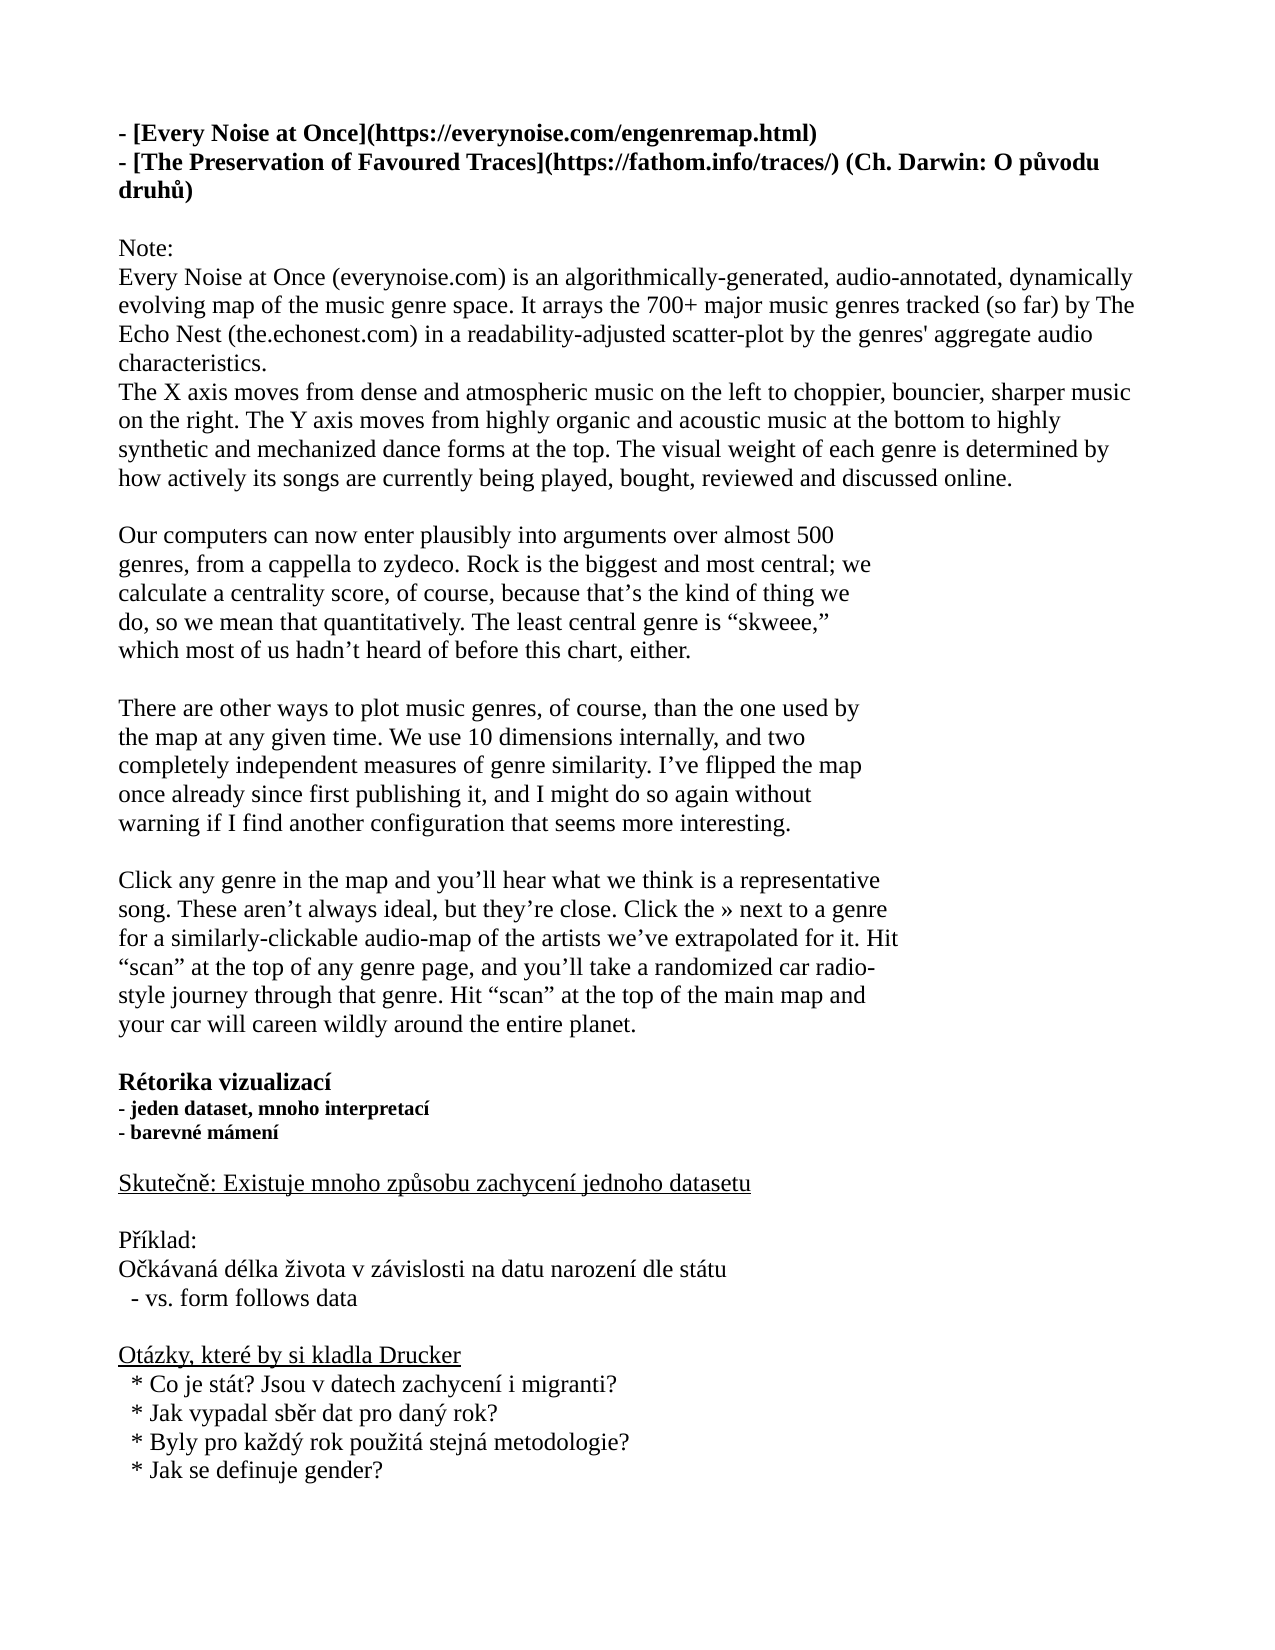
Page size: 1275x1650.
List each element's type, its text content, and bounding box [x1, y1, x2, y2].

text song. These arenʼt always ideal, but theyʼre close. Click the » next to a genre [118, 894, 1157, 923]
text Our computers can now enter plausibly into arguments over almost 500 [118, 521, 1157, 549]
text Příklad: [118, 1225, 1157, 1254]
text * Byly pro každý rok použitá stejná metodologie? [118, 1427, 1157, 1455]
text - vs. form follows data [118, 1283, 1157, 1312]
text your car will careen wildly around the entire planet. [118, 1009, 1157, 1038]
text Skutečně: Existuje mnoho způsobu zachycení jednoho datasetu [118, 1168, 1157, 1197]
text * Jak vypadal sběr dat pro daný rok? [118, 1398, 1157, 1427]
text Click any genre in the map and youʼll hear what we think is a representative [118, 866, 1157, 894]
text Očkávaná délka života v závislosti na datu narození dle státu [118, 1254, 1157, 1283]
text once already since first publishing it, and I might do so again without [118, 779, 1157, 808]
text do, so we mean that quantitatively. The least central genre is “skweee,” [118, 607, 1157, 636]
text There are other ways to plot music genres, of course, than the one used by [118, 693, 1157, 722]
text - [The Preservation of Favoured Traces](https://fathom.info/traces/) (Ch. Darwin: O původu druhů) [118, 147, 1157, 204]
text for a similarly-clickable audio-map of the artists weʼve extrapolated for it. Hit [118, 923, 1157, 952]
text Every Noise at Once (everynoise.com) is an algorithmically-generated, audio-annotated, dynamically evolving map of the music genre space. It arrays the 700+ major music genres tracked (so far) by The Echo Nest (the.echonest.com) in a readability-adjusted scatter-plot by the genres' aggregate audio characteristics. [118, 262, 1157, 377]
text “scan” at the top of any genre page, and youʼll take a randomized car radio- [118, 952, 1157, 981]
text genres, from a cappella to zydeco. Rock is the biggest and most central; we [118, 549, 1157, 578]
text which most of us hadnʼt heard of before this chart, either. [118, 636, 1157, 664]
text Rétorika vizualizací [118, 1067, 1157, 1096]
text calculate a centrality score, of course, because thatʼs the kind of thing we [118, 578, 1157, 607]
text Otázky, které by si kladla Drucker [118, 1340, 1157, 1369]
text - jeden dataset, mnoho interpretací [118, 1096, 1157, 1120]
text * Co je stát? Jsou v datech zachycení i migranti? [118, 1369, 1157, 1398]
text style journey through that genre. Hit “scan” at the top of the main map and [118, 981, 1157, 1009]
text - barevné mámení [118, 1120, 1157, 1144]
text Note: [118, 233, 1157, 262]
text completely independent measures of genre similarity. Iʼve flipped the map [118, 751, 1157, 779]
text the map at any given time. We use 10 dimensions internally, and two [118, 722, 1157, 751]
text warning if I find another configuration that seems more interesting. [118, 808, 1157, 837]
text - [Every Noise at Once](https://everynoise.com/engenremap.html) [118, 118, 1157, 147]
text * Jak se definuje gender? [118, 1455, 1157, 1484]
text The X axis moves from dense and atmospheric music on the left to choppier, bouncier, sharper music on the right. The Y axis moves from highly organic and acoustic music at the bottom to highly synthetic and mechanized dance forms at the top. The visual weight of each genre is determined by how actively its songs are currently being played, bought, reviewed and discussed online. [118, 377, 1157, 492]
